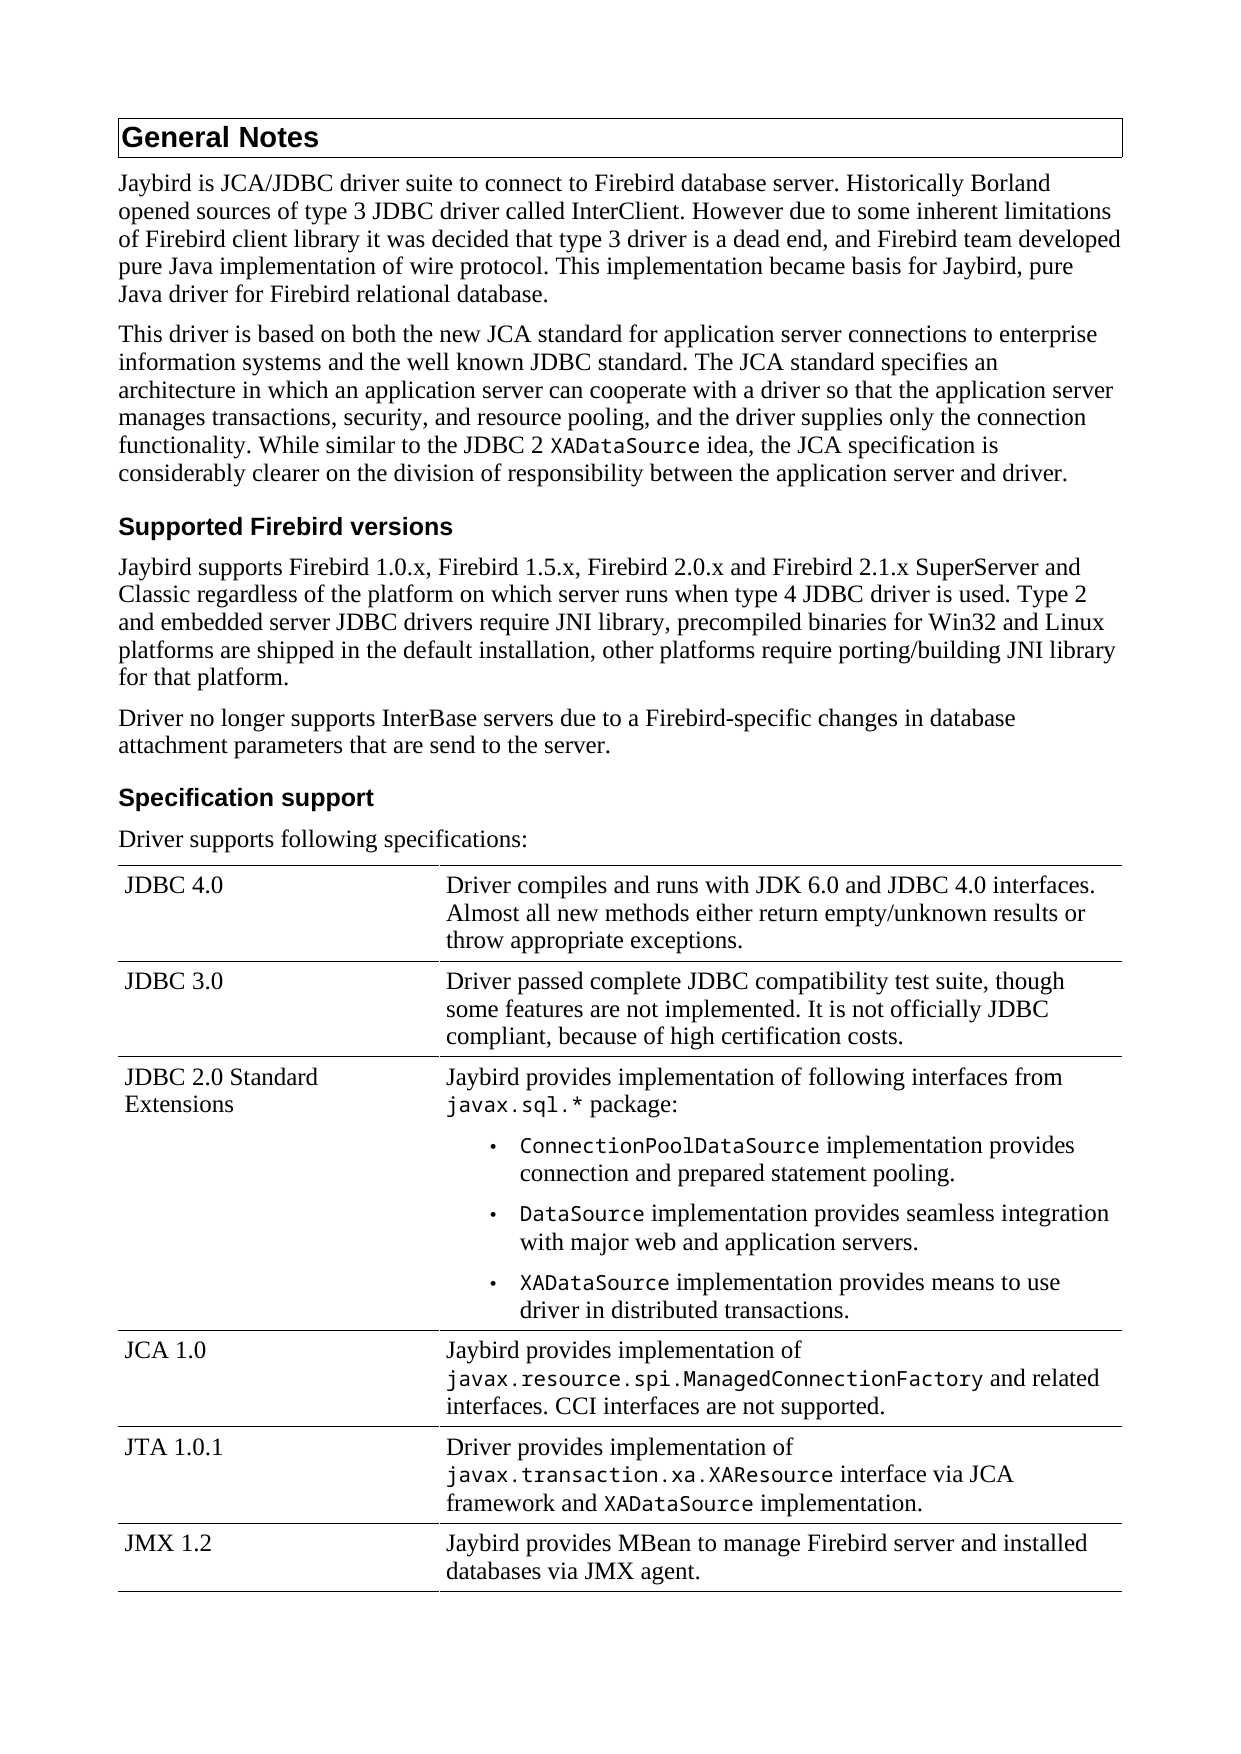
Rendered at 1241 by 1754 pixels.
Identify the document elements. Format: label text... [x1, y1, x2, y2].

table_cell Jaybird provides implementation of following interfaces from javax.sql.* package: ConnectionPoolDataSource implementation provides connection and prepared statement pooling. DataSource implementation provides seamless integration with major web and application servers. XADataSource implementation provides means to use driver in distributed transactions. [440, 1057, 1122, 1330]
table_cell JDBC 2.0 Standard Extensions [118, 1057, 439, 1330]
table_cell Jaybird provides implementation of javax.resource.spi.ManagedConnectionFactory and related interfaces. CCI interfaces are not supported. [440, 1331, 1122, 1426]
text Jaybird is JCA/JDBC driver suite to connect to Firebird database server. Historically Borland opened sources of type 3 JDBC driver called InterClient. However due to some inherent limitations of Firebird client library it was decided that type 3 driver is a dead end, and Firebird team developed pure Java implementation of wire protocol. This implementation became basis for Jaybird, pure Java driver for Firebird relational database. [118, 169, 1122, 308]
table_cell Driver provides implementation of javax.transaction.xa.XAResource interface via JCA framework and XADataSource implementation. [440, 1427, 1122, 1523]
table_header JDBC 4.0 [118, 866, 439, 961]
table_cell Jaybird provides MBean to manage Firebird server and installed databases via JMX agent. [440, 1524, 1122, 1591]
table_header Driver compiles and runs with JDK 6.0 and JDBC 4.0 interfaces. Almost all new methods either return empty/unknown results or throw appropriate exceptions. [440, 866, 1122, 961]
table_cell Driver passed complete JDBC compatibility test suite, though some features are not implemented. It is not officially JDBC compliant, because of high certification costs. [440, 962, 1122, 1056]
text This driver is based on both the new JCA standard for application server connections to enterprise information systems and the well known JDBC standard. The JCA standard specifies an architecture in which an application server can cooperate with a driver so that the application server manages transactions, security, and resource pooling, and the driver supplies only the connection functionality. While similar to the JDBC 2 XADataSource idea, the JCA specification is considerably clearer on the division of responsibility between the application server and driver. [118, 320, 1122, 487]
table_cell JMX 1.2 [118, 1524, 439, 1591]
subtitle Supported Firebird versions [118, 512, 1122, 540]
text Jaybird supports Firebird 1.0.x, Firebird 1.5.x, Firebird 2.0.x and Firebird 2.1.x SuperServer and Classic regardless of the platform on which server runs when type 4 JDBC driver is used. Type 2 and embedded server JDBC drivers require JNI library, precompiled binaries for Win32 and Linux platforms are shipped in the default installation, other platforms require porting/building JNI library for that platform. [118, 553, 1122, 691]
table_cell JTA 1.0.1 [118, 1427, 439, 1523]
subtitle Specification support [118, 784, 1122, 812]
table_cell JCA 1.0 [118, 1331, 439, 1426]
table_cell JDBC 3.0 [118, 962, 439, 1056]
subtitle General Notes [119, 119, 1122, 157]
text Driver no longer supports InterBase servers due to a Firebird-specific changes in database attachment parameters that are send to the server. [118, 704, 1122, 759]
text Driver supports following specifications: [118, 825, 1122, 852]
